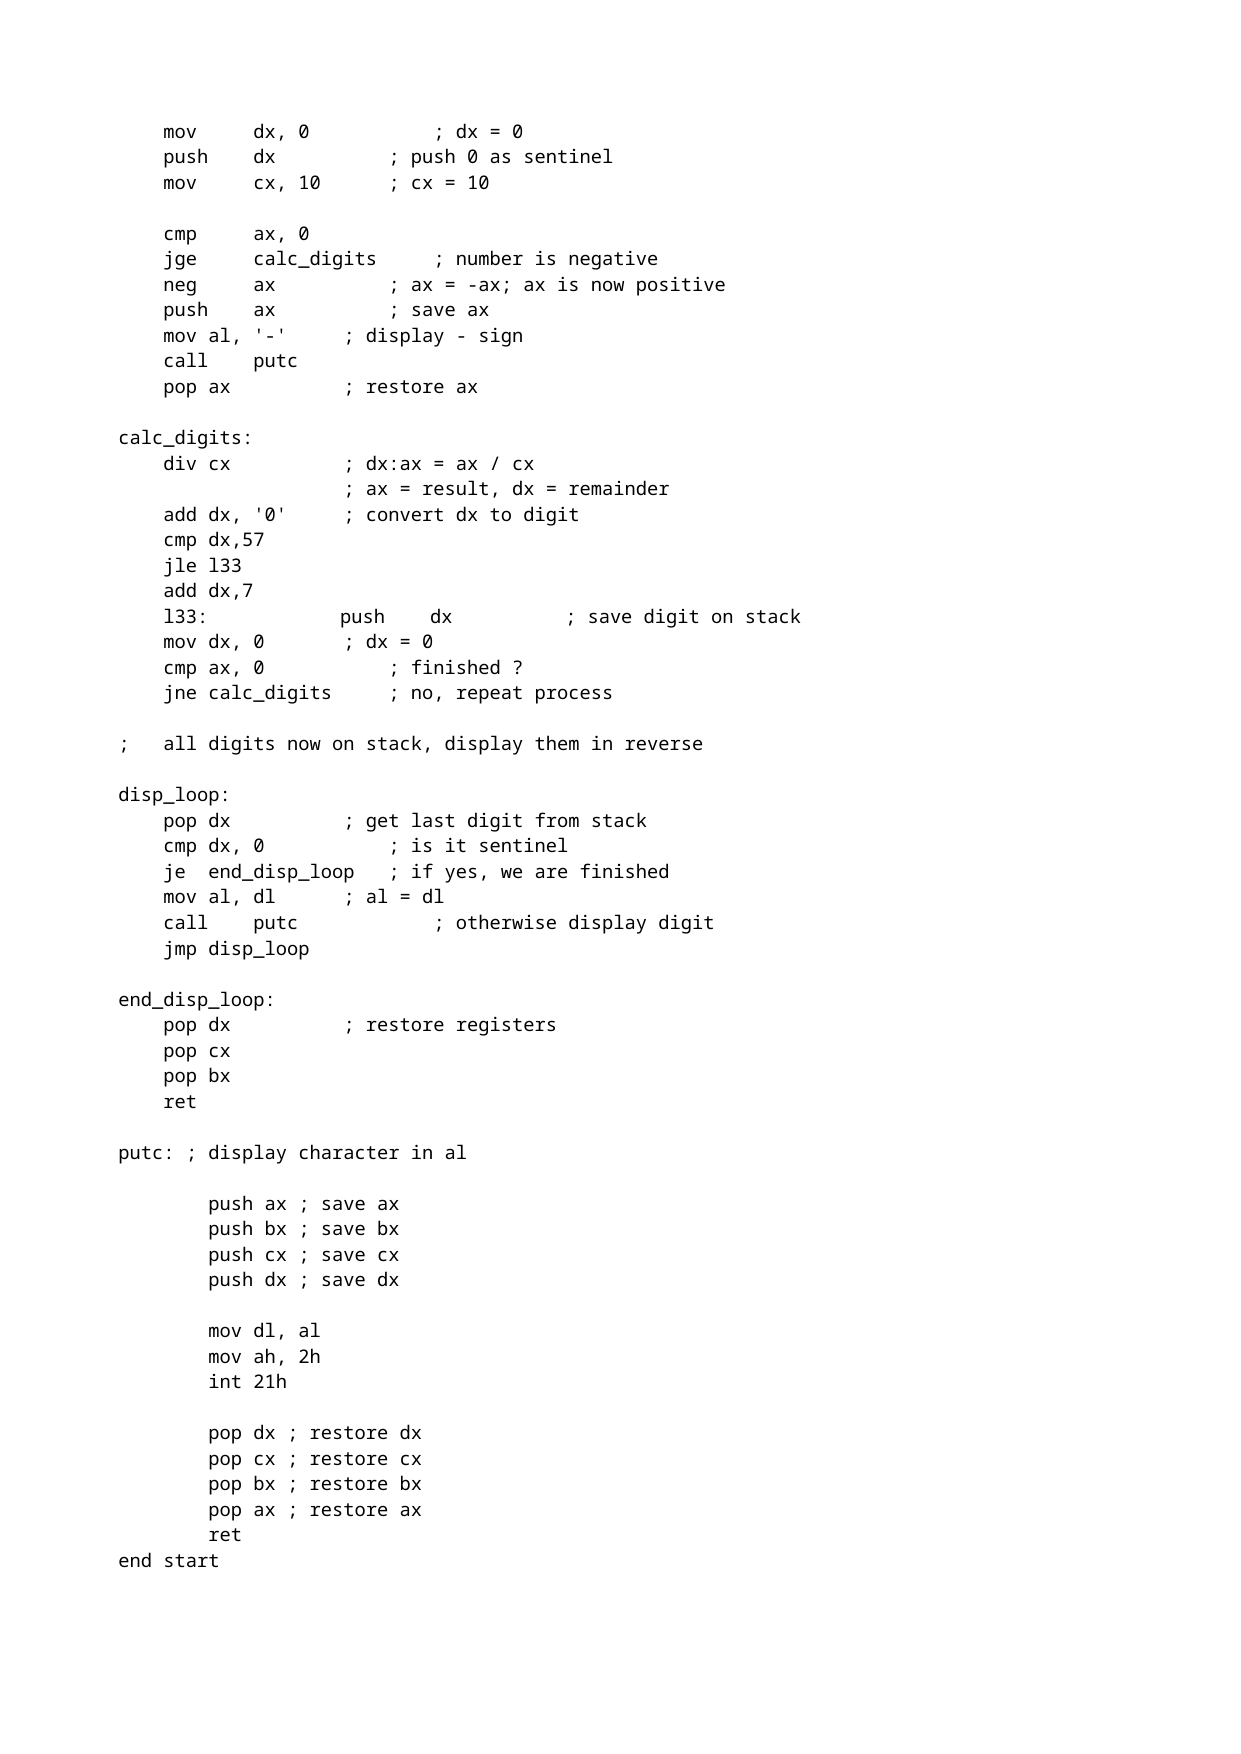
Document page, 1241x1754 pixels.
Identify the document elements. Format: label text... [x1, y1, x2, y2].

text pop dx ; restore dx [118, 1420, 1122, 1445]
text ; all digits now on stack, display them in reverse [118, 731, 1122, 756]
text mov dx, 0 ; dx = 0 [118, 628, 1122, 654]
text mov cx, 10 ; cx = 10 [118, 169, 1122, 195]
text pop ax ; restore ax [118, 1496, 1122, 1522]
text jmp disp_loop [118, 935, 1122, 960]
text cmp ax, 0 ; finished ? [118, 654, 1122, 679]
text je end_disp_loop ; if yes, we are finished [118, 858, 1122, 884]
text push dx ; push 0 as sentinel [118, 144, 1122, 169]
text pop bx ; restore bx [118, 1471, 1122, 1496]
text div cx ; dx:ax = ax / cx [118, 450, 1122, 475]
text push dx ; save dx [118, 1267, 1122, 1292]
text pop dx ; get last digit from stack [118, 807, 1122, 833]
text end start [118, 1547, 1122, 1573]
text cmp dx, 0 ; is it sentinel [118, 833, 1122, 858]
text add dx, '0' ; convert dx to digit [118, 501, 1122, 526]
text call putc [118, 348, 1122, 373]
text mov al, dl ; al = dl [118, 884, 1122, 909]
text ret [118, 1088, 1122, 1113]
text push cx ; save cx [118, 1241, 1122, 1267]
text pop bx [118, 1062, 1122, 1088]
text l33: push dx ; save digit on stack [118, 603, 1122, 628]
text push ax ; save ax [118, 297, 1122, 322]
text jge calc_digits ; number is negative [118, 246, 1122, 271]
text ; ax = result, dx = remainder [118, 475, 1122, 501]
text jle l33 [118, 552, 1122, 577]
text putc: ; display character in al [118, 1139, 1122, 1164]
text pop dx ; restore registers [118, 1011, 1122, 1037]
text disp_loop: [118, 782, 1122, 807]
text pop ax ; restore ax [118, 373, 1122, 399]
text push ax ; save ax [118, 1190, 1122, 1216]
text end_disp_loop: [118, 986, 1122, 1011]
text mov dl, al [118, 1318, 1122, 1343]
text calc_digits: [118, 424, 1122, 450]
text mov al, '-' ; display - sign [118, 322, 1122, 348]
text jne calc_digits ; no, repeat process [118, 679, 1122, 705]
text pop cx ; restore cx [118, 1445, 1122, 1471]
text ret [118, 1522, 1122, 1547]
text pop cx [118, 1037, 1122, 1062]
text neg ax ; ax = -ax; ax is now positive [118, 271, 1122, 297]
text int 21h [118, 1369, 1122, 1394]
text mov dx, 0 ; dx = 0 [118, 118, 1122, 144]
text mov ah, 2h [118, 1343, 1122, 1369]
text call putc ; otherwise display digit [118, 909, 1122, 935]
text cmp ax, 0 [118, 220, 1122, 246]
text add dx,7 [118, 577, 1122, 603]
text push bx ; save bx [118, 1216, 1122, 1241]
text cmp dx,57 [118, 526, 1122, 552]
